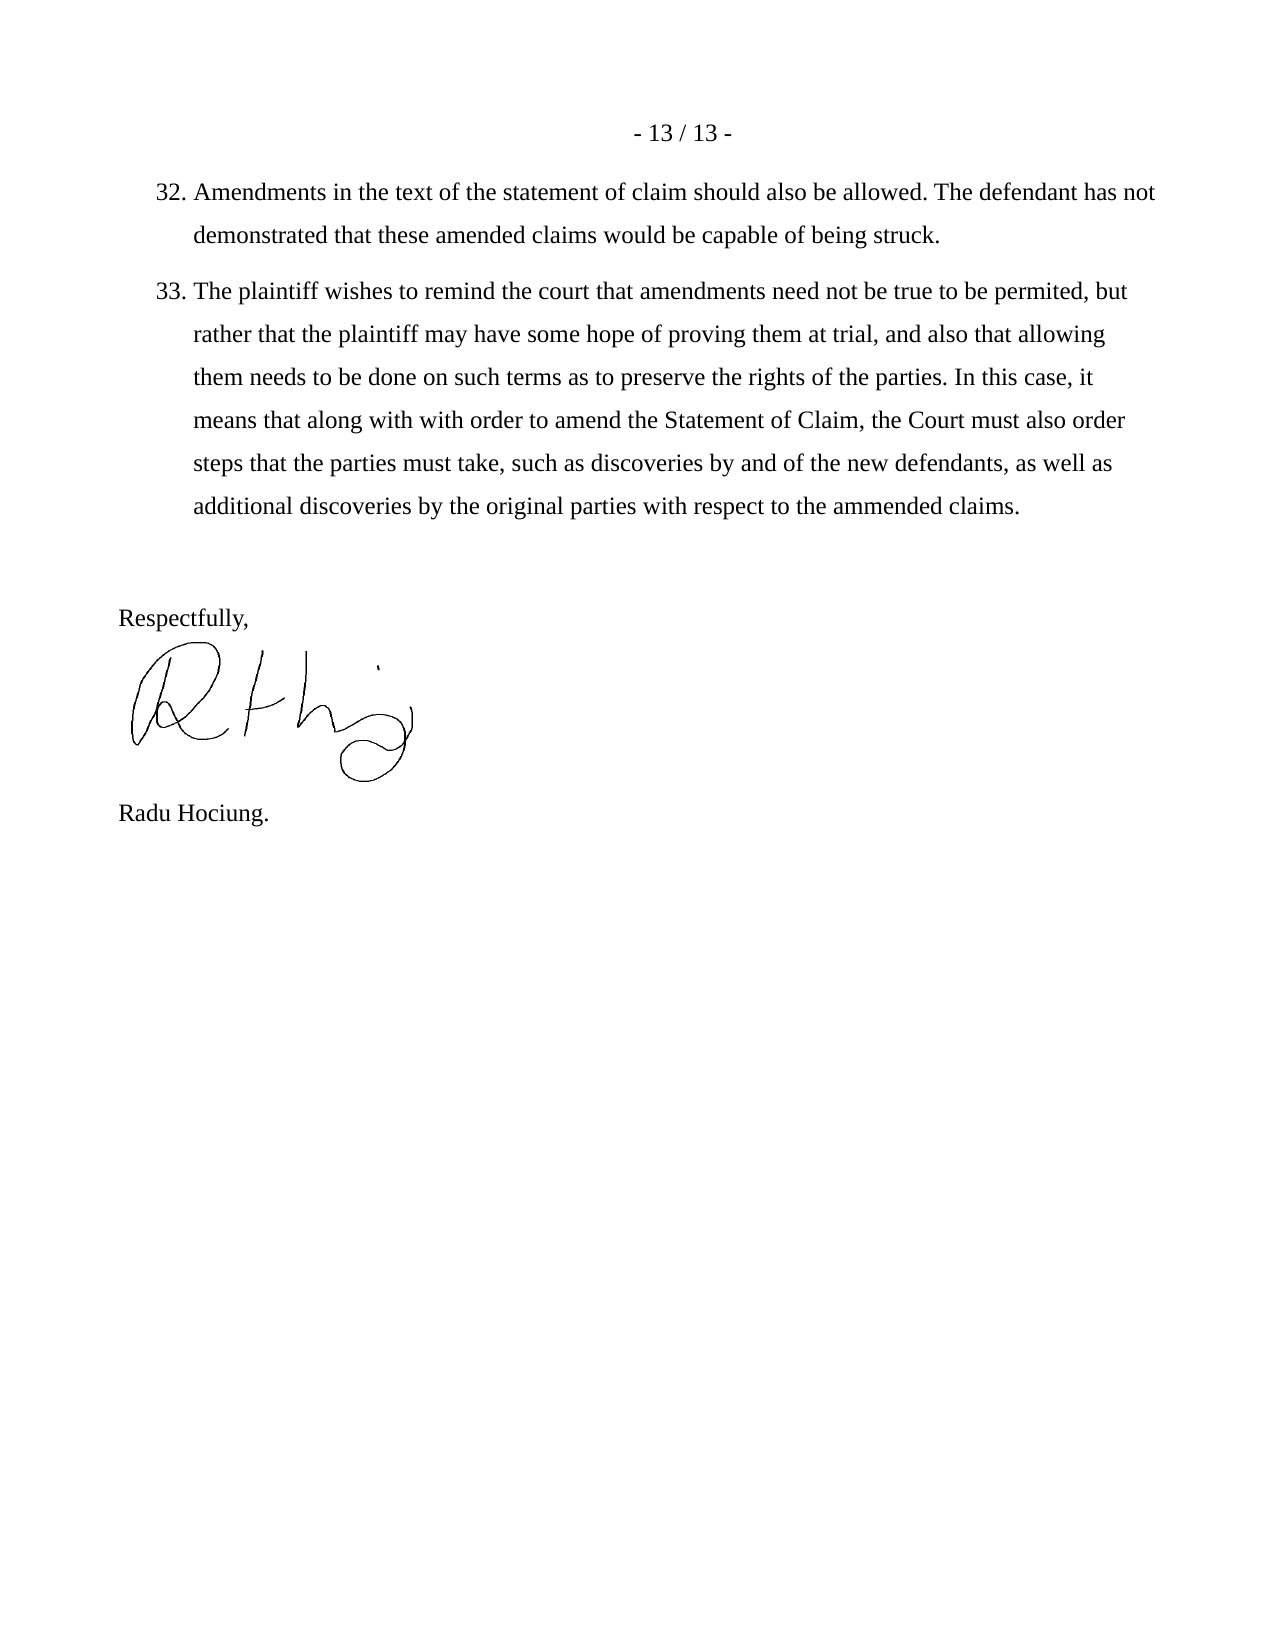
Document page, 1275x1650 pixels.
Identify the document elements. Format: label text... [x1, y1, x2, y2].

subtitle Amendments in the text of the statement of claim should also be allowed. The defendant has not demonstrated that these amended claims would be capable of being struck. [156, 177, 1157, 249]
subtitle The plaintiff wishes to remind the court that amendments need not be true to be permited, but rather that the plaintiff may have some hope of proving them at trial, and also that allowing them needs to be done on such terms as to preserve the rights of the parties. In this case, it means that along with with order to amend the Statement of Claim, the Court must also order steps that the parties must take, such as discoveries by and of the new defendants, as well as additional discoveries by the original parties with respect to the ammended claims. [156, 276, 1157, 520]
picture [125, 640, 417, 784]
subtitle Respectfully, [118, 603, 1157, 631]
subtitle Radu Hociung. [118, 658, 1157, 827]
